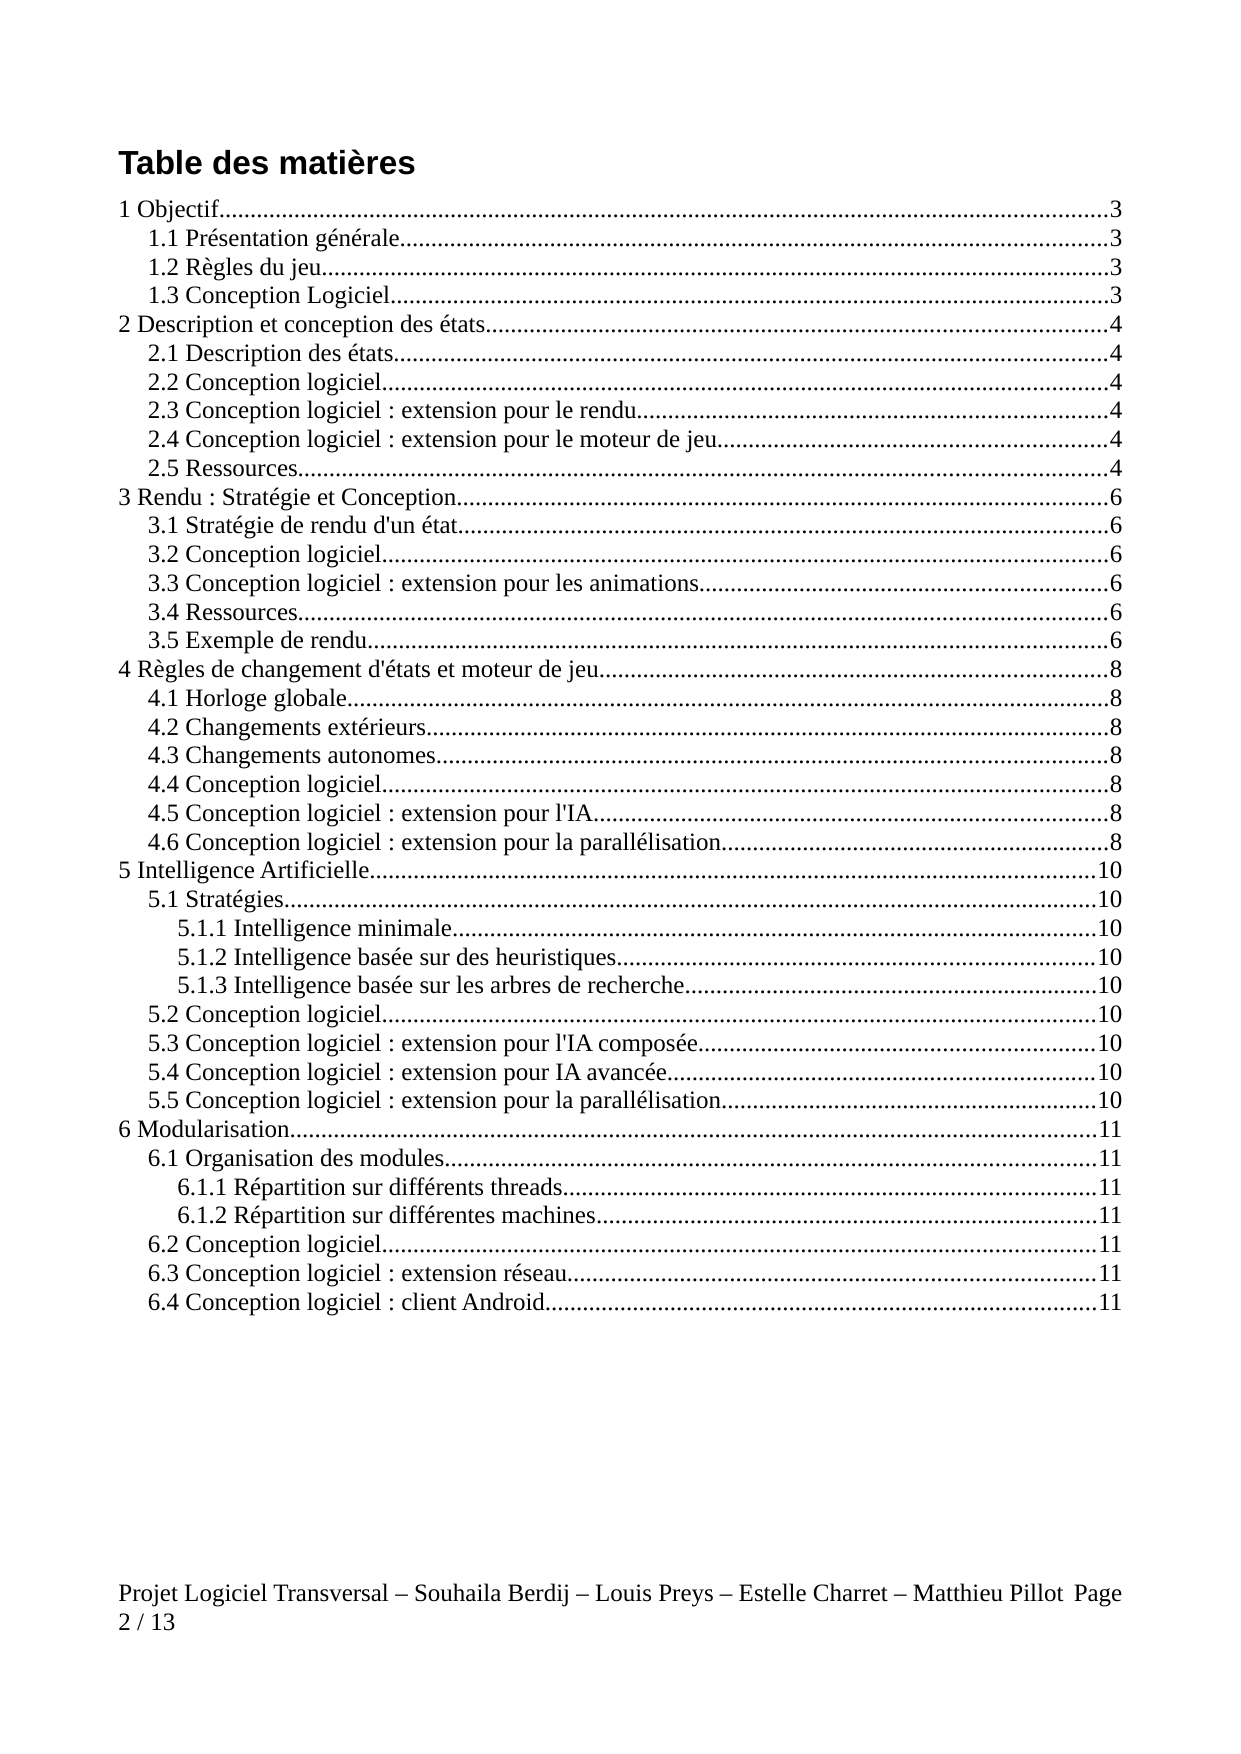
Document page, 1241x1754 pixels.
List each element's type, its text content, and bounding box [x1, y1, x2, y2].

text 2.1 Description des états 4 [148, 338, 1122, 367]
text 3 Rendu : Stratégie et Conception 6 [118, 482, 1122, 510]
text 5.1.3 Intelligence basée sur les arbres de recherche 10 [177, 970, 1122, 999]
text 4.4 Conception logiciel 8 [148, 769, 1122, 798]
text 2 Description et conception des états 4 [118, 309, 1122, 338]
text 4.3 Changements autonomes 8 [148, 740, 1122, 769]
text 3.1 Stratégie de rendu d'un état 6 [148, 510, 1122, 539]
text 4.1 Horloge globale 8 [148, 683, 1122, 712]
text 1 Objectif 3 [118, 194, 1122, 223]
text 4 Règles de changement d'états et moteur de jeu 8 [118, 654, 1122, 683]
text 5.1 Stratégies 10 [148, 884, 1122, 913]
text 3.4 Ressources 6 [148, 597, 1122, 625]
text 3.5 Exemple de rendu 6 [148, 625, 1122, 654]
text 4.5 Conception logiciel : extension pour l'IA 8 [148, 798, 1122, 827]
text 5.4 Conception logiciel : extension pour IA avancée 10 [148, 1057, 1122, 1085]
text 5 Intelligence Artificielle 10 [118, 855, 1122, 884]
text 3.3 Conception logiciel : extension pour les animations 6 [148, 568, 1122, 597]
text 2.4 Conception logiciel : extension pour le moteur de jeu 4 [148, 424, 1122, 453]
text 2.3 Conception logiciel : extension pour le rendu 4 [148, 395, 1122, 424]
text 3.2 Conception logiciel 6 [148, 539, 1122, 568]
text 1.2 Règles du jeu 3 [148, 252, 1122, 280]
text 5.2 Conception logiciel 10 [148, 999, 1122, 1028]
text 5.1.1 Intelligence minimale 10 [177, 913, 1122, 942]
text 6.1 Organisation des modules 11 [148, 1143, 1122, 1172]
text 6.4 Conception logiciel : client Android 11 [148, 1287, 1122, 1315]
text 1.3 Conception Logiciel 3 [148, 280, 1122, 309]
text 5.3 Conception logiciel : extension pour l'IA composée 10 [148, 1028, 1122, 1057]
text 6.1.1 Répartition sur différents threads 11 [177, 1172, 1122, 1200]
text 6.1.2 Répartition sur différentes machines 11 [177, 1200, 1122, 1229]
text 5.1.2 Intelligence basée sur des heuristiques 10 [177, 942, 1122, 970]
text 5.5 Conception logiciel : extension pour la parallélisation 10 [148, 1085, 1122, 1114]
text 1.1 Présentation générale 3 [148, 223, 1122, 252]
text 2.2 Conception logiciel 4 [148, 367, 1122, 395]
text 6.2 Conception logiciel 11 [148, 1229, 1122, 1258]
text 4.2 Changements extérieurs 8 [148, 712, 1122, 740]
text 6 Modularisation 11 [118, 1114, 1122, 1143]
subtitle Table des matières [118, 143, 1122, 182]
text 6.3 Conception logiciel : extension réseau 11 [148, 1258, 1122, 1287]
text 4.6 Conception logiciel : extension pour la parallélisation 8 [148, 827, 1122, 855]
text 2.5 Ressources 4 [148, 453, 1122, 482]
